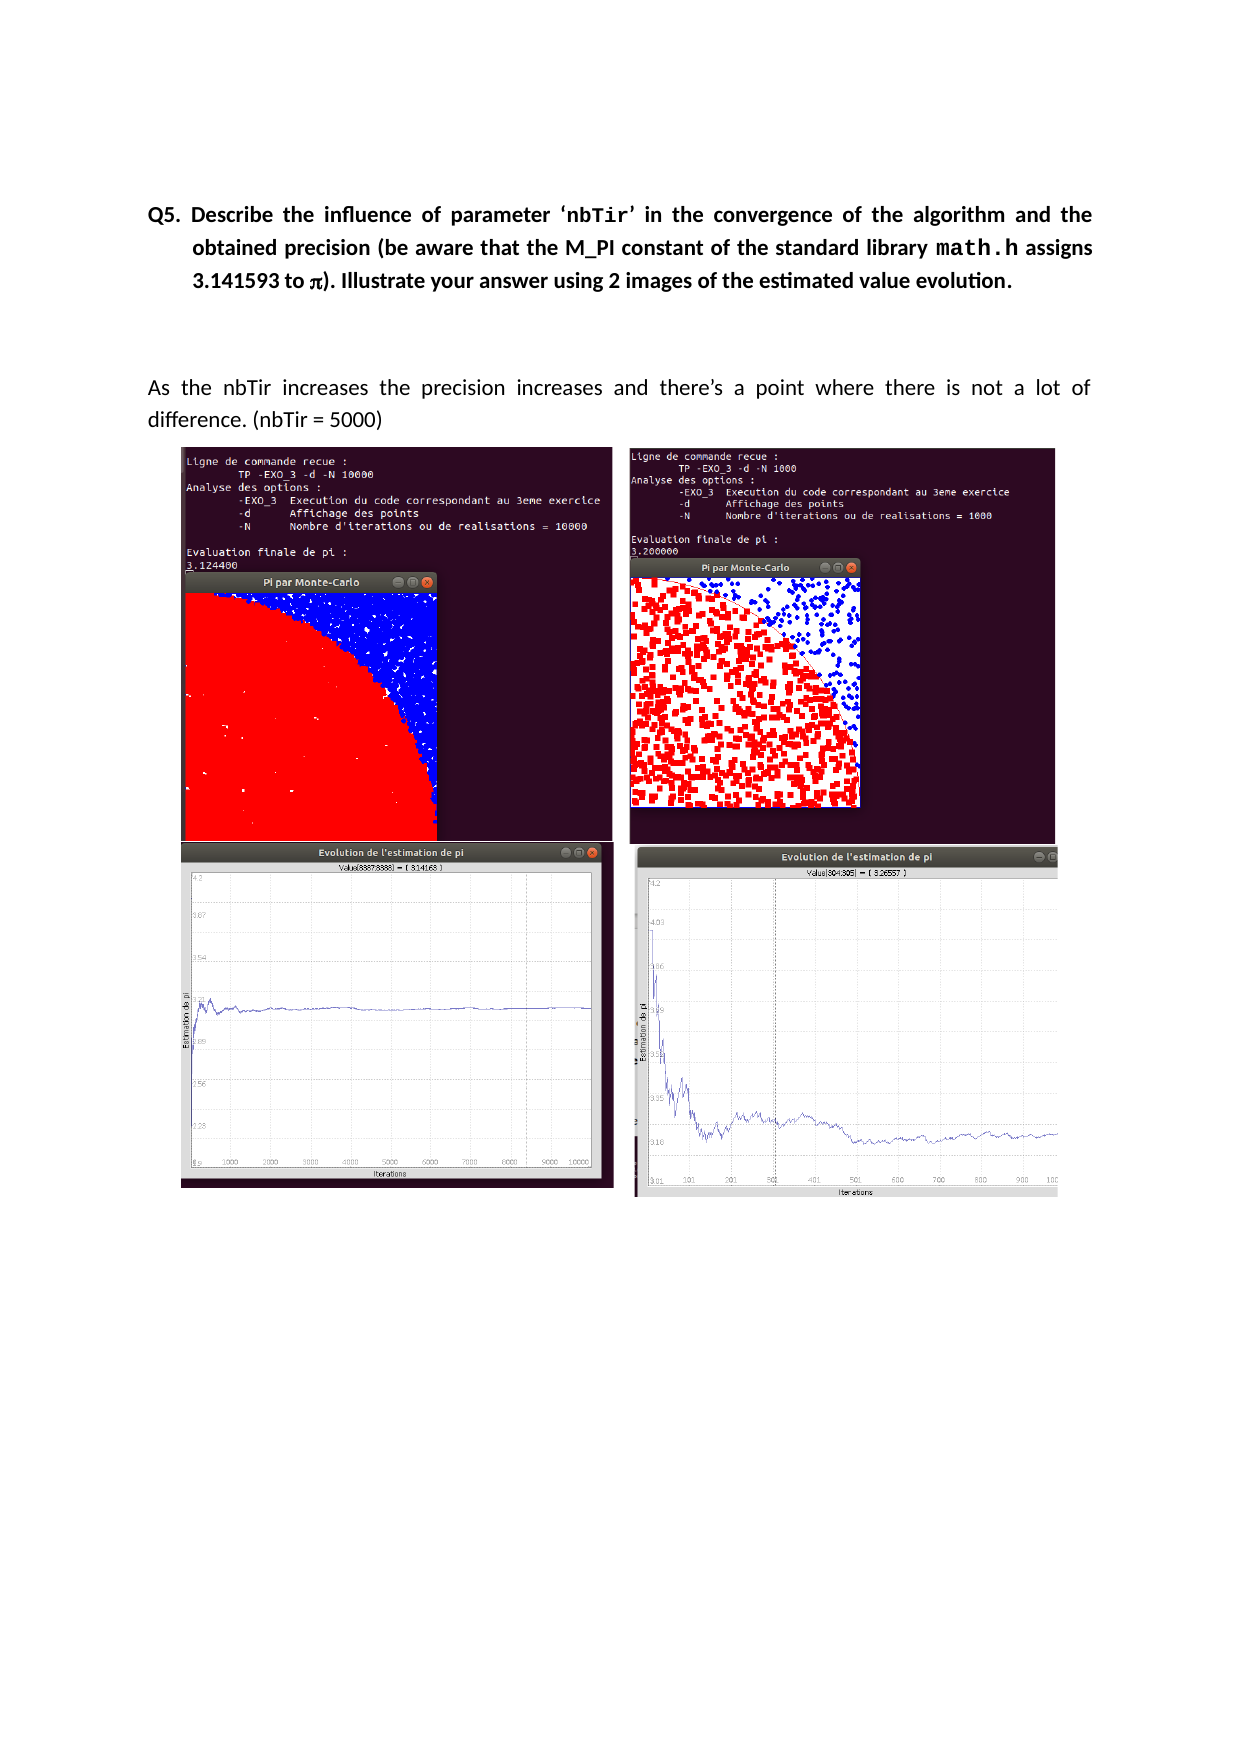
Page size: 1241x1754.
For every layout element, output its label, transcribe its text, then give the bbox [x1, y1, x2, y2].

picture [763, 845, 1058, 1197]
picture [181, 842, 479, 1188]
picture [629, 448, 683, 844]
text As the nbTir increases the precision increases and there’s a point where there is not a lot of difference. (nbTir = 5000) [148, 373, 1093, 433]
text Q5. Describe the influence of parameter ‘nbTir’ in the convergence of the algorithm and the obtained precision (be aware that the M_PI constant of the standard library math.h assigns 3.141593 to ). Illustrate your answer using 2 images of the estimated value evolution. [148, 201, 1093, 295]
picture [181, 447, 227, 841]
